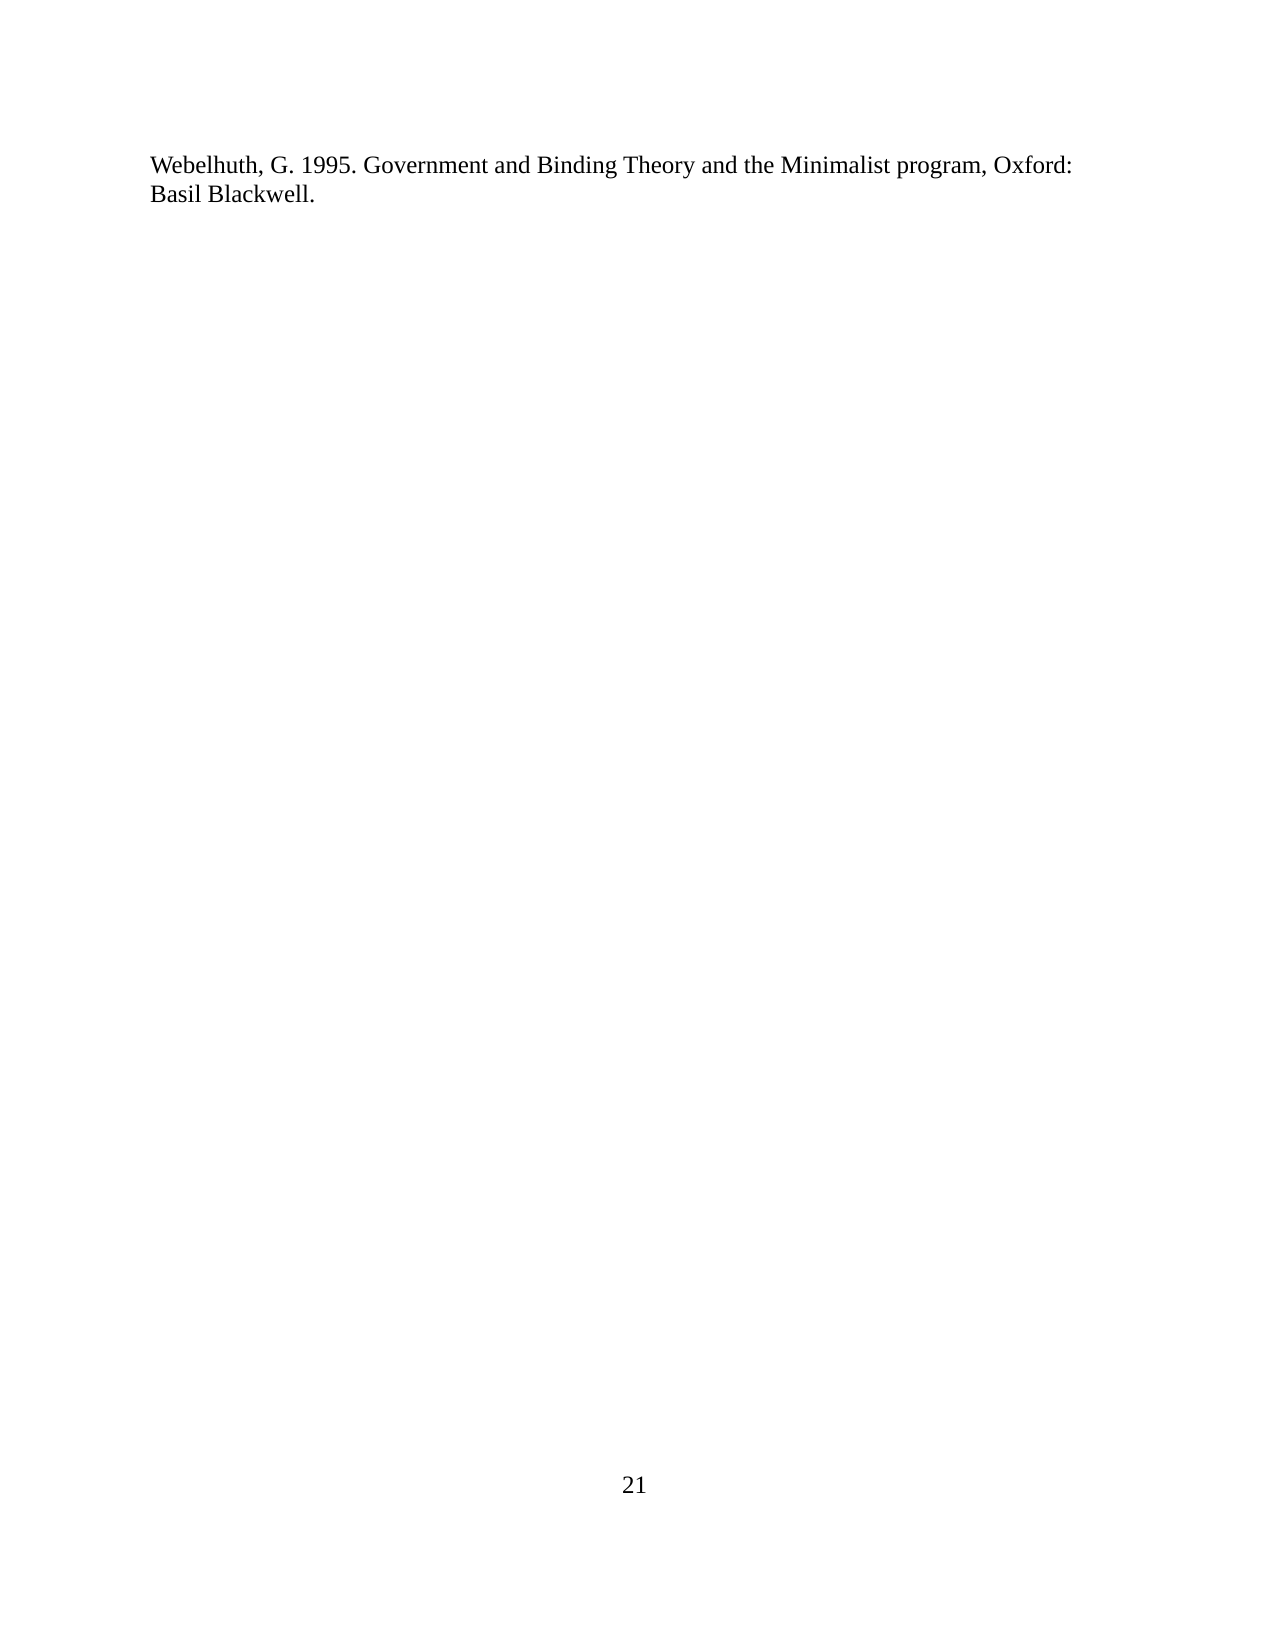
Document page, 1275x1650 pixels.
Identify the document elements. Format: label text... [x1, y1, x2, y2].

text Webelhuth, G. 1995. Government and Binding Theory and the Minimalist program, Oxford: Basil Blackwell. [150, 150, 1125, 207]
